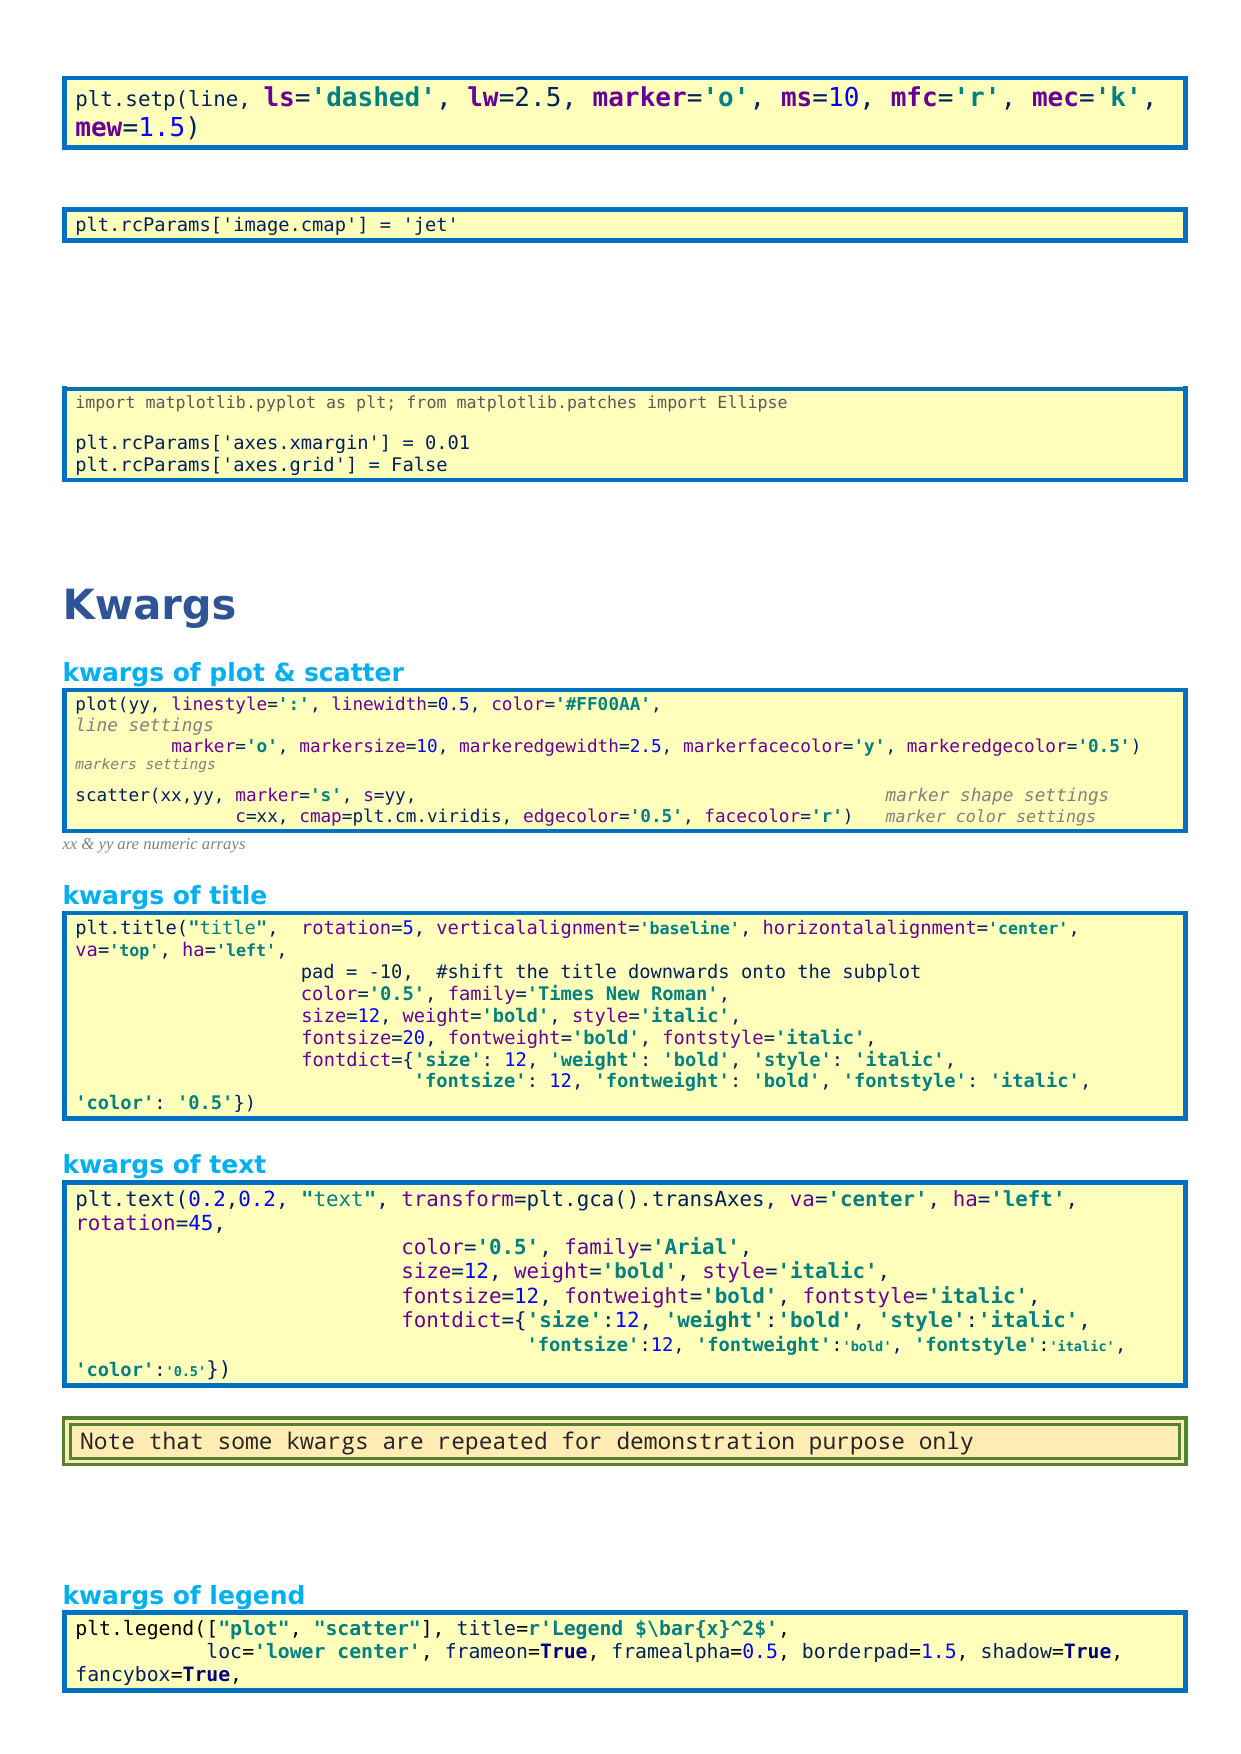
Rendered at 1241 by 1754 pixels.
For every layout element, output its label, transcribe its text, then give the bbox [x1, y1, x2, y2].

title kwargs of legend [62, 1581, 1188, 1610]
text plot(yy, linestyle=':', linewidth=0.5, color='#FF00AA', line settings marker='o', markersize=10, markeredgewidth=2.5, markerfacecolor='y', markeredgecolor='0.5') markers settings scatter(xx,yy, marker='s', s=yy, marker shape settings c=xx, cmap=plt.cm.viridis, edgecolor='0.5', facecolor='r') marker color settings [67, 692, 1183, 829]
title kwargs of plot & scatter [62, 658, 1188, 688]
text plt.rcParams['image.cmap'] = 'jet' [67, 212, 1183, 238]
text xx & yy are numeric arrays [62, 833, 1188, 853]
text Note that some kwargs are repeated for demonstration purpose only [65, 1420, 1184, 1463]
text plt.rcParams['axes.grid'] = False [67, 447, 1183, 478]
text plt.rcParams['axes.xmargin'] = 0.01 [67, 425, 1183, 447]
text plt.title("title", rotation=5, verticalalignment='baseline', horizontalalignment='center', va='top', ha='left', pad = -10, #shift the title downwards onto the subplot [67, 915, 1183, 976]
title kwargs of title [62, 881, 1188, 911]
text import matplotlib.pyplot as plt; from matplotlib.patches import Ellipse [67, 391, 1183, 406]
text Kwargs [62, 581, 1188, 630]
title kwargs of text [62, 1121, 1188, 1180]
text color='0.5', family='Times New Roman', size=12, weight='bold', style='italic', fontsize=20, fontweight='bold', fontstyle='italic', fontdict={'size': 12, 'weight': 'bold', 'style': 'italic', 'fontsize': 12, 'fontweight': 'bold', 'fontstyle': 'italic', 'color': '0.5'}) [67, 976, 1183, 1116]
text plt.setp(line, ls='dashed', lw=2.5, marker='o', ms=10, mfc='r', mec='k', mew=1.5) [67, 80, 1183, 145]
text plt.text(0.2,0.2, "text", transform=plt.gca().transAxes, va='center', ha='left', rotation=45, color='0.5', family='Arial', size=12, weight='bold', style='italic', fontsize=12, fontweight='bold', fontstyle='italic', fontdict={'size':12, 'weight':'bold', 'style':'italic', 'fontsize':12, 'fontweight':'bold', 'fontstyle':'italic', 'color':'0.5'}) [67, 1185, 1183, 1383]
text plt.legend(["plot", "scatter"], title=r'Legend $\bar{x}^2$', loc='lower center', frameon=True, framealpha=0.5, borderpad=1.5, shadow=True, fancybox=True, [67, 1615, 1183, 1688]
